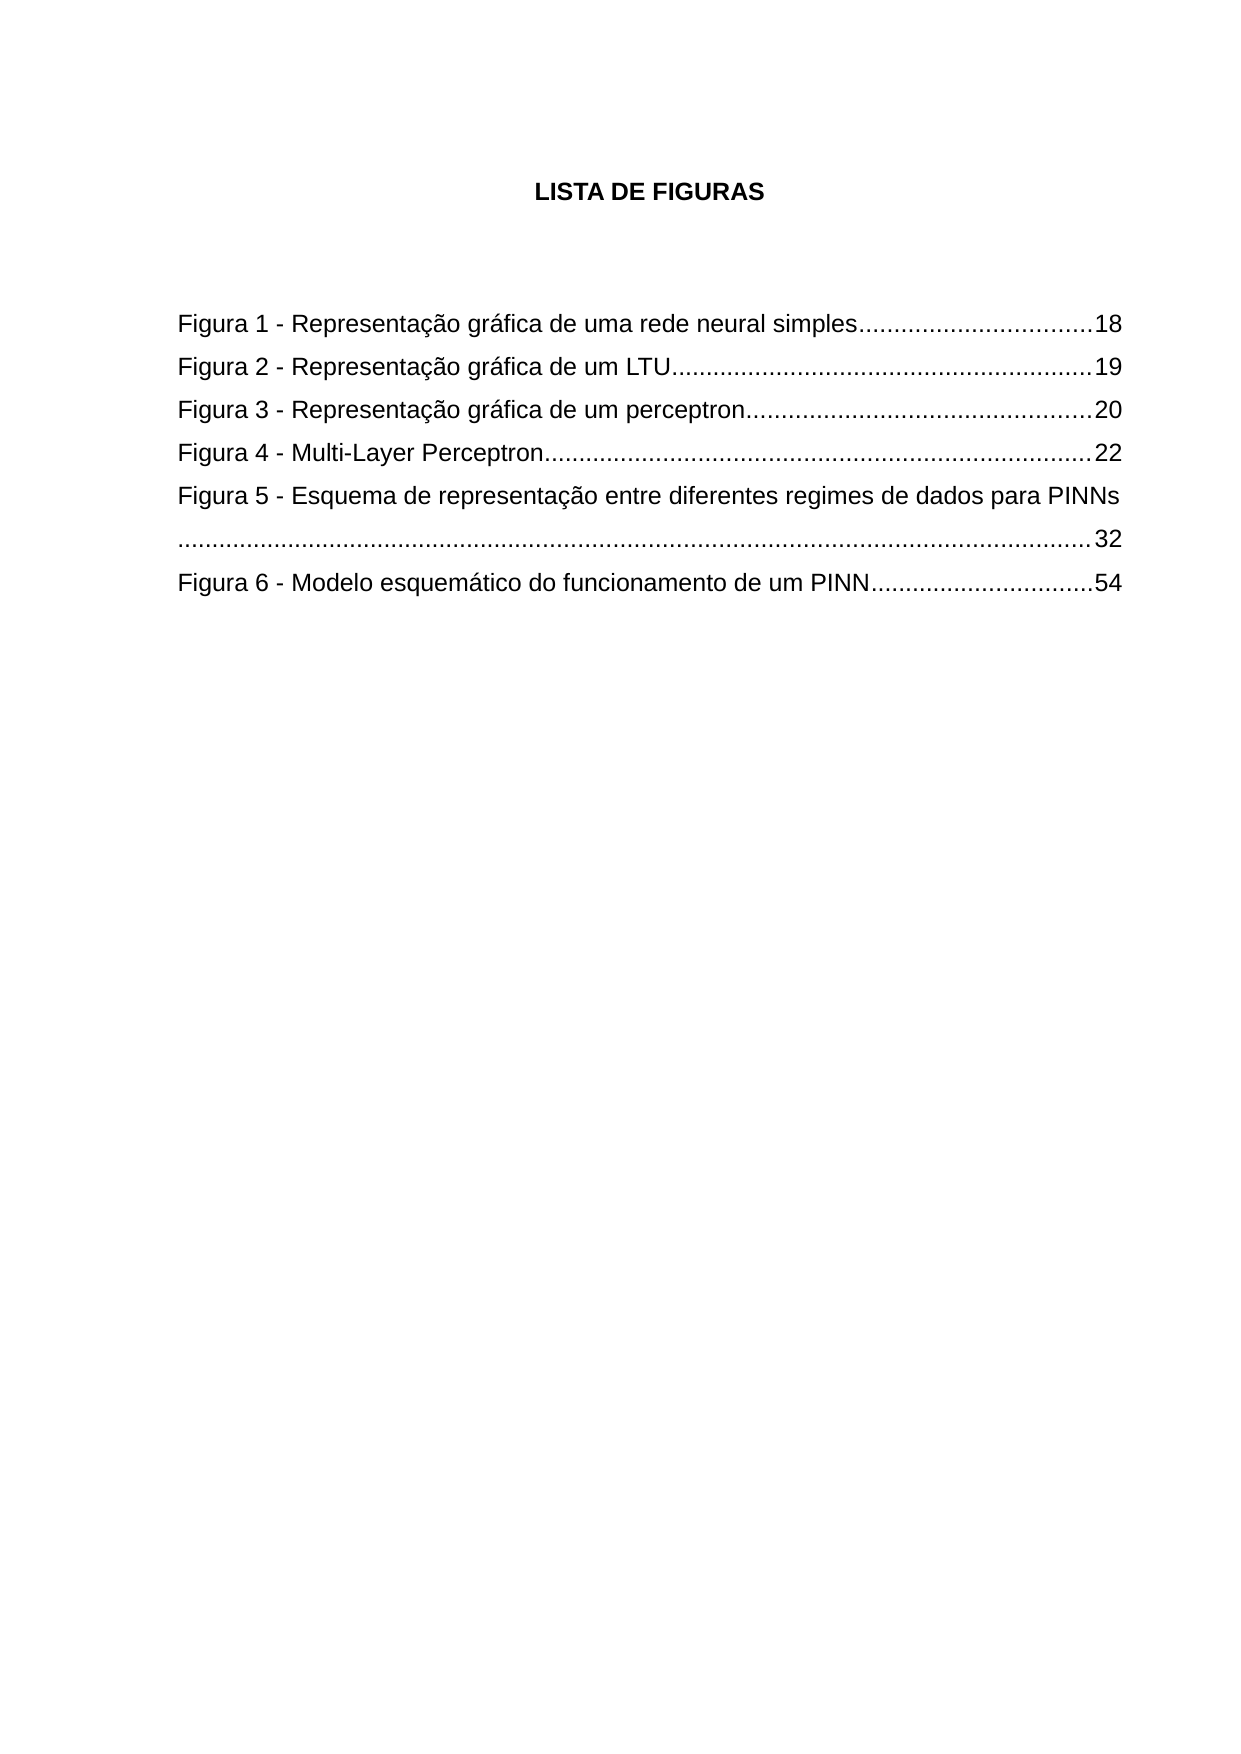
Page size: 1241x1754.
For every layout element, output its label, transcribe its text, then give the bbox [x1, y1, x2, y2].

text Figura 4 - Multi-Layer Perceptron 22 [177, 438, 1122, 467]
text Figura 2 - Representação gráfica de um LTU 19 [177, 352, 1122, 381]
text Figura 1 - Representação gráfica de uma rede neural simples 18 [177, 309, 1122, 338]
subtitle LISTA DE FIGURAS [177, 177, 1122, 206]
text Figura 6 - Modelo esquemático do funcionamento de um PINN 54 [177, 568, 1122, 596]
text Figura 5 - Esquema de representação entre diferentes regimes de dados para PINNs 32 [177, 481, 1122, 553]
text Figura 3 - Representação gráfica de um perceptron 20 [177, 395, 1122, 424]
